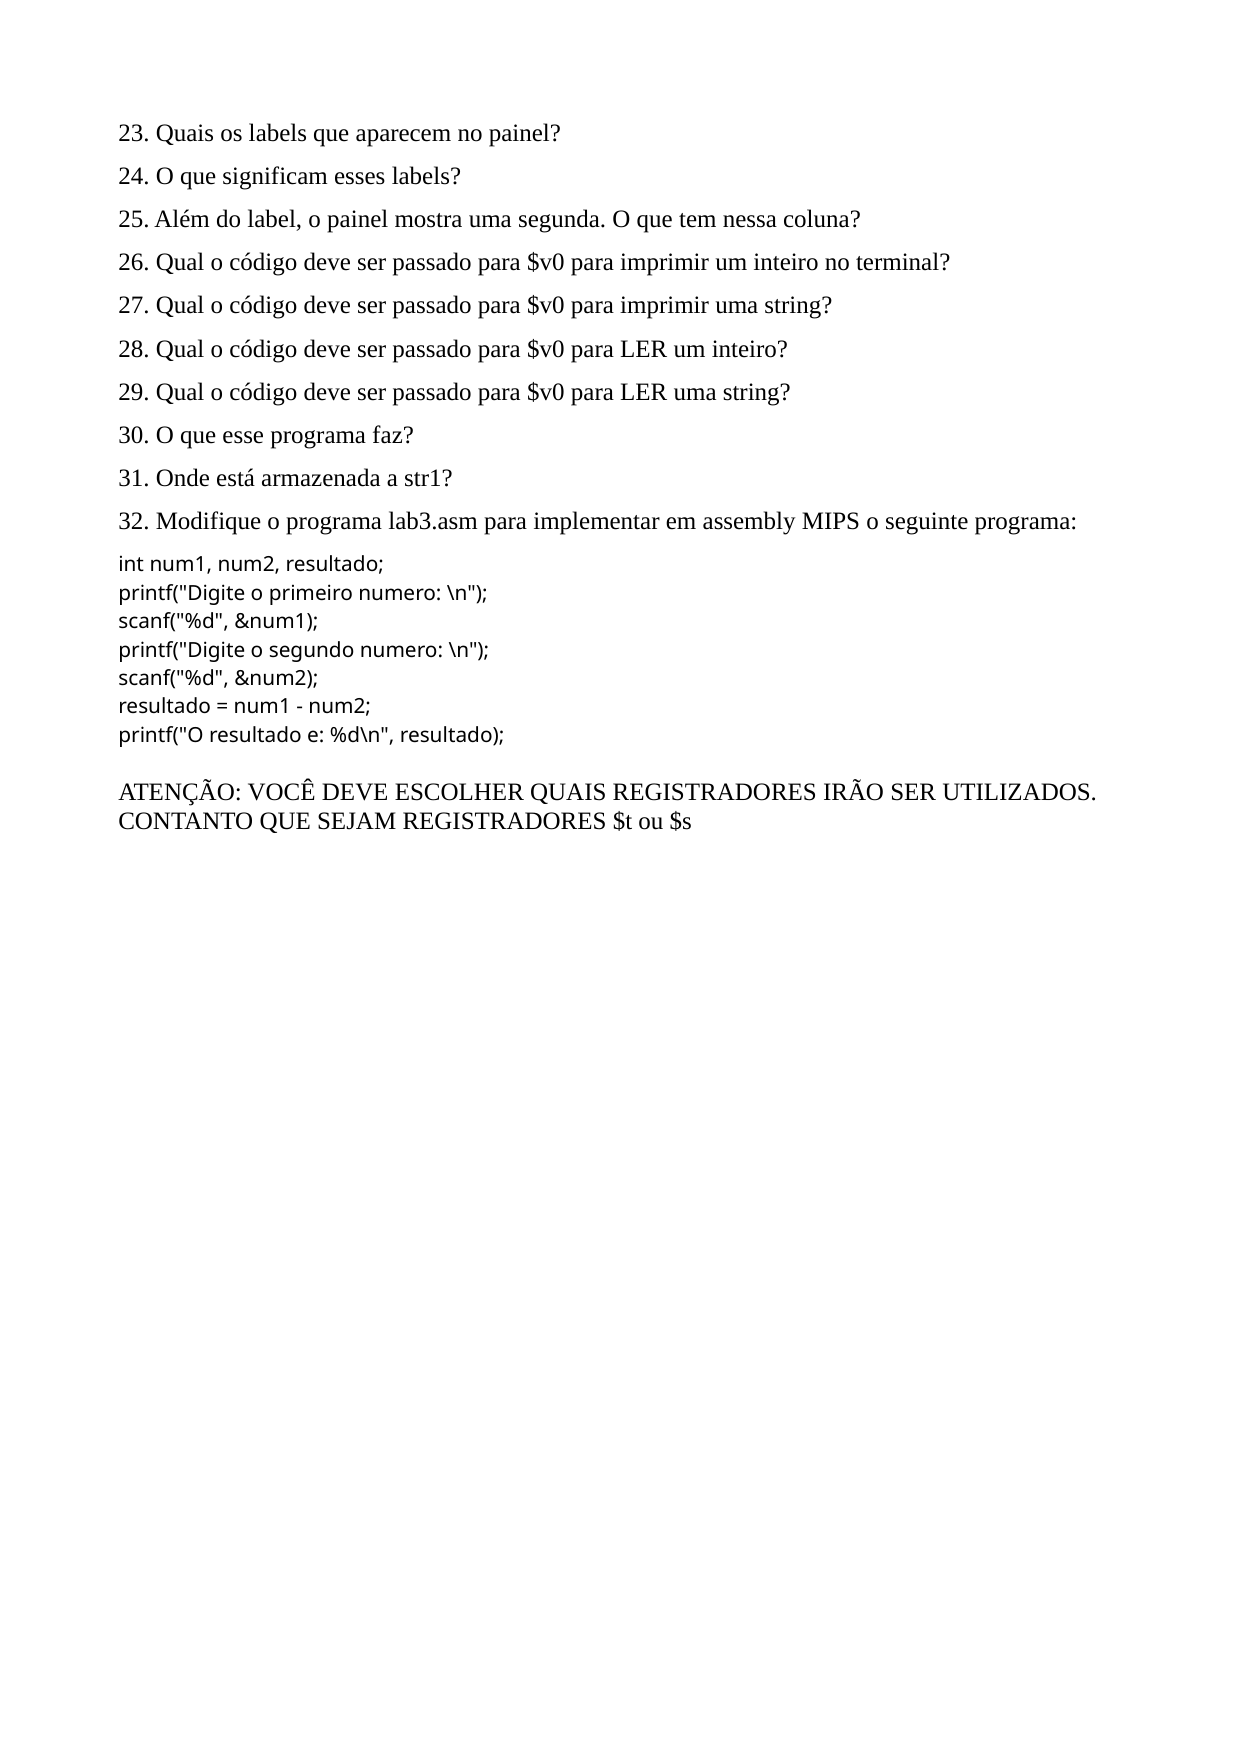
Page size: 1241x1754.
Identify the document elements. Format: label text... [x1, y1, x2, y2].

text resultado = num1 - num2; [118, 692, 1122, 720]
text 28. Qual o código deve ser passado para $v0 para LER um inteiro? [118, 334, 1122, 362]
text 27. Qual o código deve ser passado para $v0 para imprimir uma string? [118, 291, 1122, 319]
text ATENÇÃO: VOCÊ DEVE ESCOLHER QUAIS REGISTRADORES IRÃO SER UTILIZADOS. CONTANTO QUE SEJAM REGISTRADORES $t ou $s [118, 777, 1122, 835]
text printf("O resultado e: %d\n", resultado); [118, 720, 1122, 748]
text 23. Quais os labels que aparecem no painel? [118, 118, 1122, 147]
text 30. O que esse programa faz? [118, 420, 1122, 449]
text 25. Além do label, o painel mostra uma segunda. O que tem nessa coluna? [118, 204, 1122, 233]
text scanf("%d", &num2); [118, 663, 1122, 692]
text 24. O que significam esses labels? [118, 161, 1122, 190]
text printf("Digite o primeiro numero: \n"); [118, 578, 1122, 606]
text printf("Digite o segundo numero: \n"); [118, 635, 1122, 663]
text int num1, num2, resultado; [118, 549, 1122, 578]
text 29. Qual o código deve ser passado para $v0 para LER uma string? [118, 377, 1122, 406]
text 31. Onde está armazenada a str1? [118, 463, 1122, 492]
text scanf("%d", &num1); [118, 606, 1122, 635]
text 26. Qual o código deve ser passado para $v0 para imprimir um inteiro no terminal? [118, 247, 1122, 276]
text 32. Modifique o programa lab3.asm para implementar em assembly MIPS o seguinte programa: [118, 506, 1122, 535]
